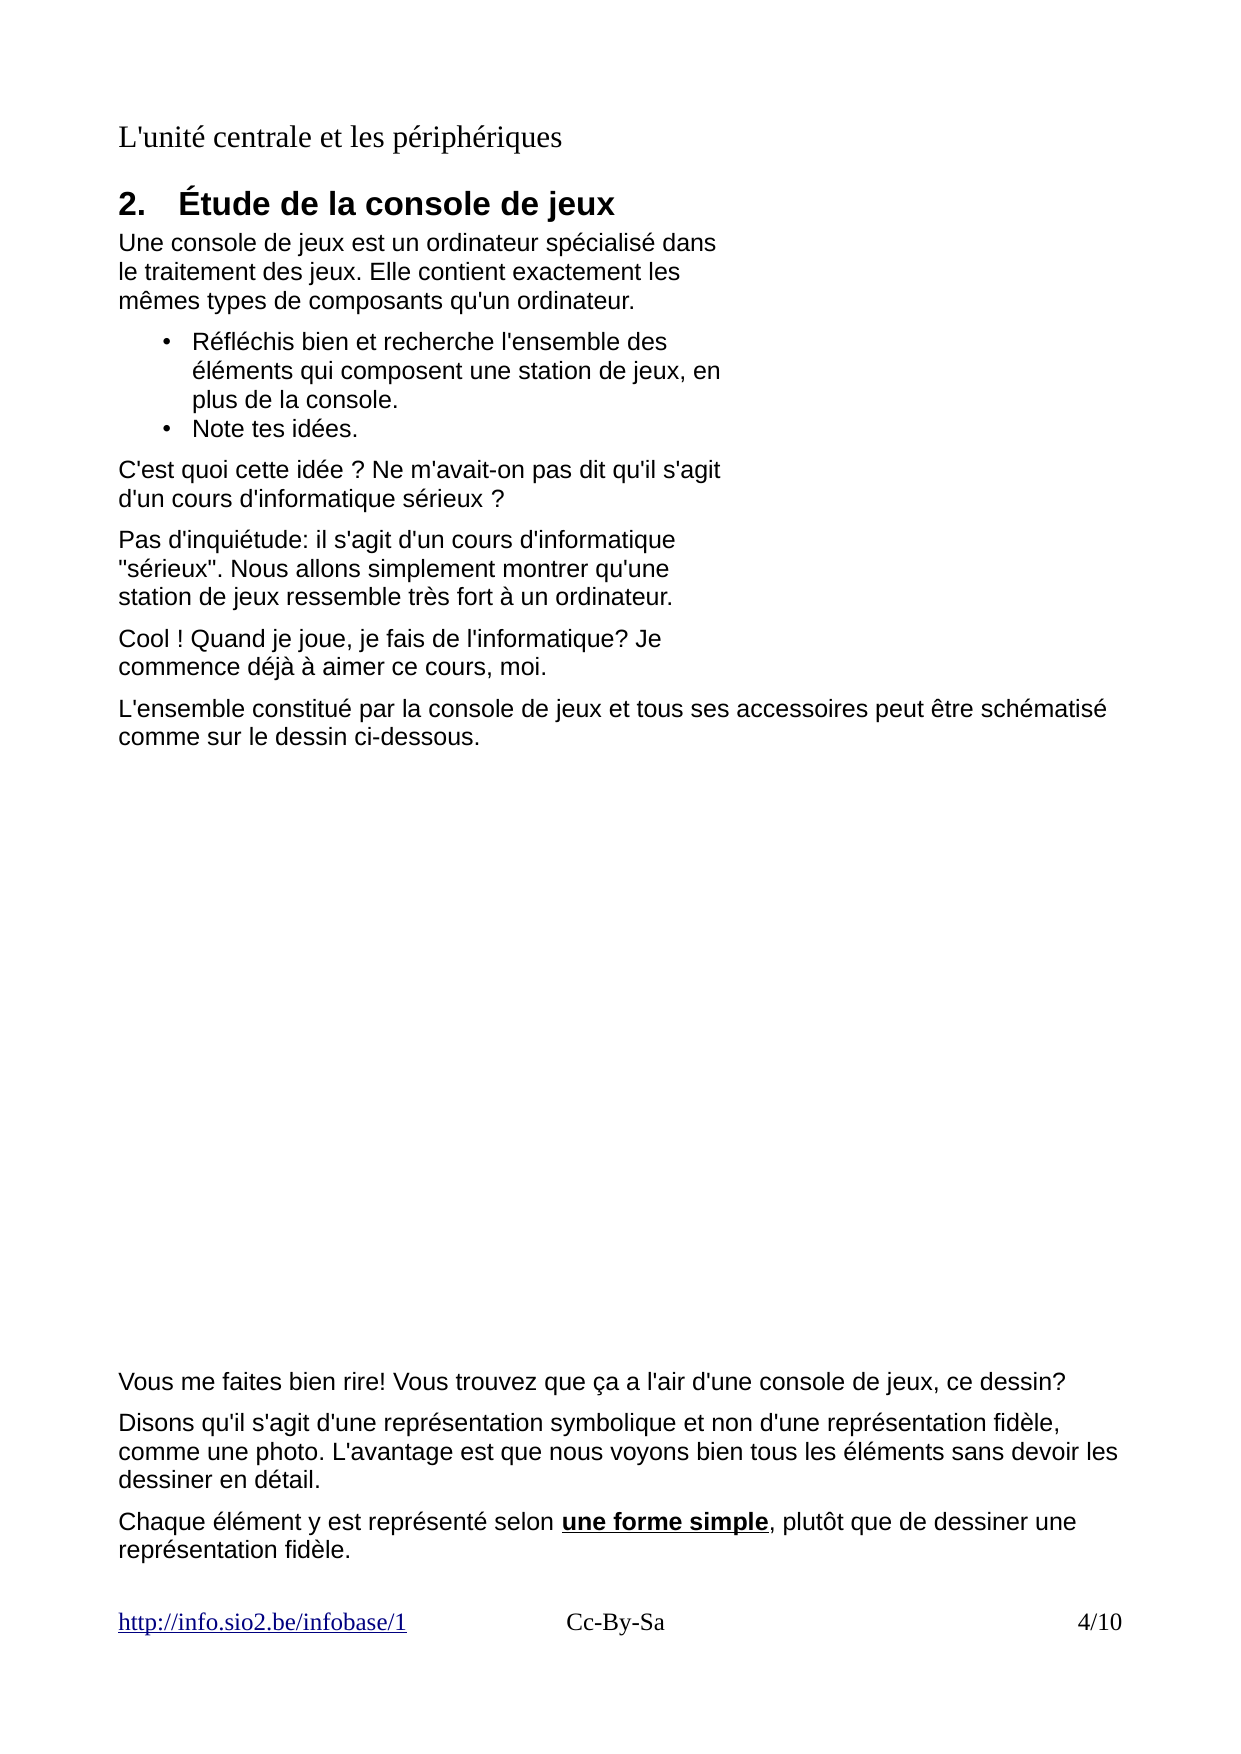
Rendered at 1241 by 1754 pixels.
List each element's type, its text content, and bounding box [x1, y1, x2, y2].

text Chaque élément y est représenté selon une forme simple, plutôt que de dessiner une représentation fidèle. [118, 1507, 1122, 1564]
text L'ensemble constitué par la console de jeux et tous ses accessoires peut être schématisé comme sur le dessin ci-dessous. [118, 694, 1122, 751]
text Pas d'inquiétude: il s'agit d'un cours d'informatique "sérieux". Nous allons simplement montrer qu'une station de jeux ressemble très fort à un ordinateur. [118, 525, 1122, 611]
text Vous me faites bien rire! Vous trouvez que ça a l'air d'une console de jeux, ce dessin? [118, 1367, 1122, 1396]
list Note tes idées. [162, 413, 1122, 442]
text Une console de jeux est un ordinateur spécialisé dans le traitement des jeux. Elle contient exactement les mêmes types de composants qu'un ordinateur. [118, 228, 1122, 315]
text C'est quoi cette idée ? Ne m'avait-on pas dit qu'il s'agit d'un cours d'informatique sérieux ? [118, 455, 1122, 512]
list Réfléchis bien et recherche l'ensemble des éléments qui composent une station de jeux, en plus de la console. [162, 327, 1122, 413]
text Disons qu'il s'agit d'une représentation symbolique et non d'une représentation fidèle, comme une photo. L'avantage est que nous voyons bien tous les éléments sans devoir les dessiner en détail. [118, 1408, 1122, 1494]
subtitle Étude de la console de jeux [118, 183, 1122, 222]
text Cool ! Quand je joue, je fais de l'informatique? Je commence déjà à aimer ce cours, moi. [118, 624, 1122, 681]
